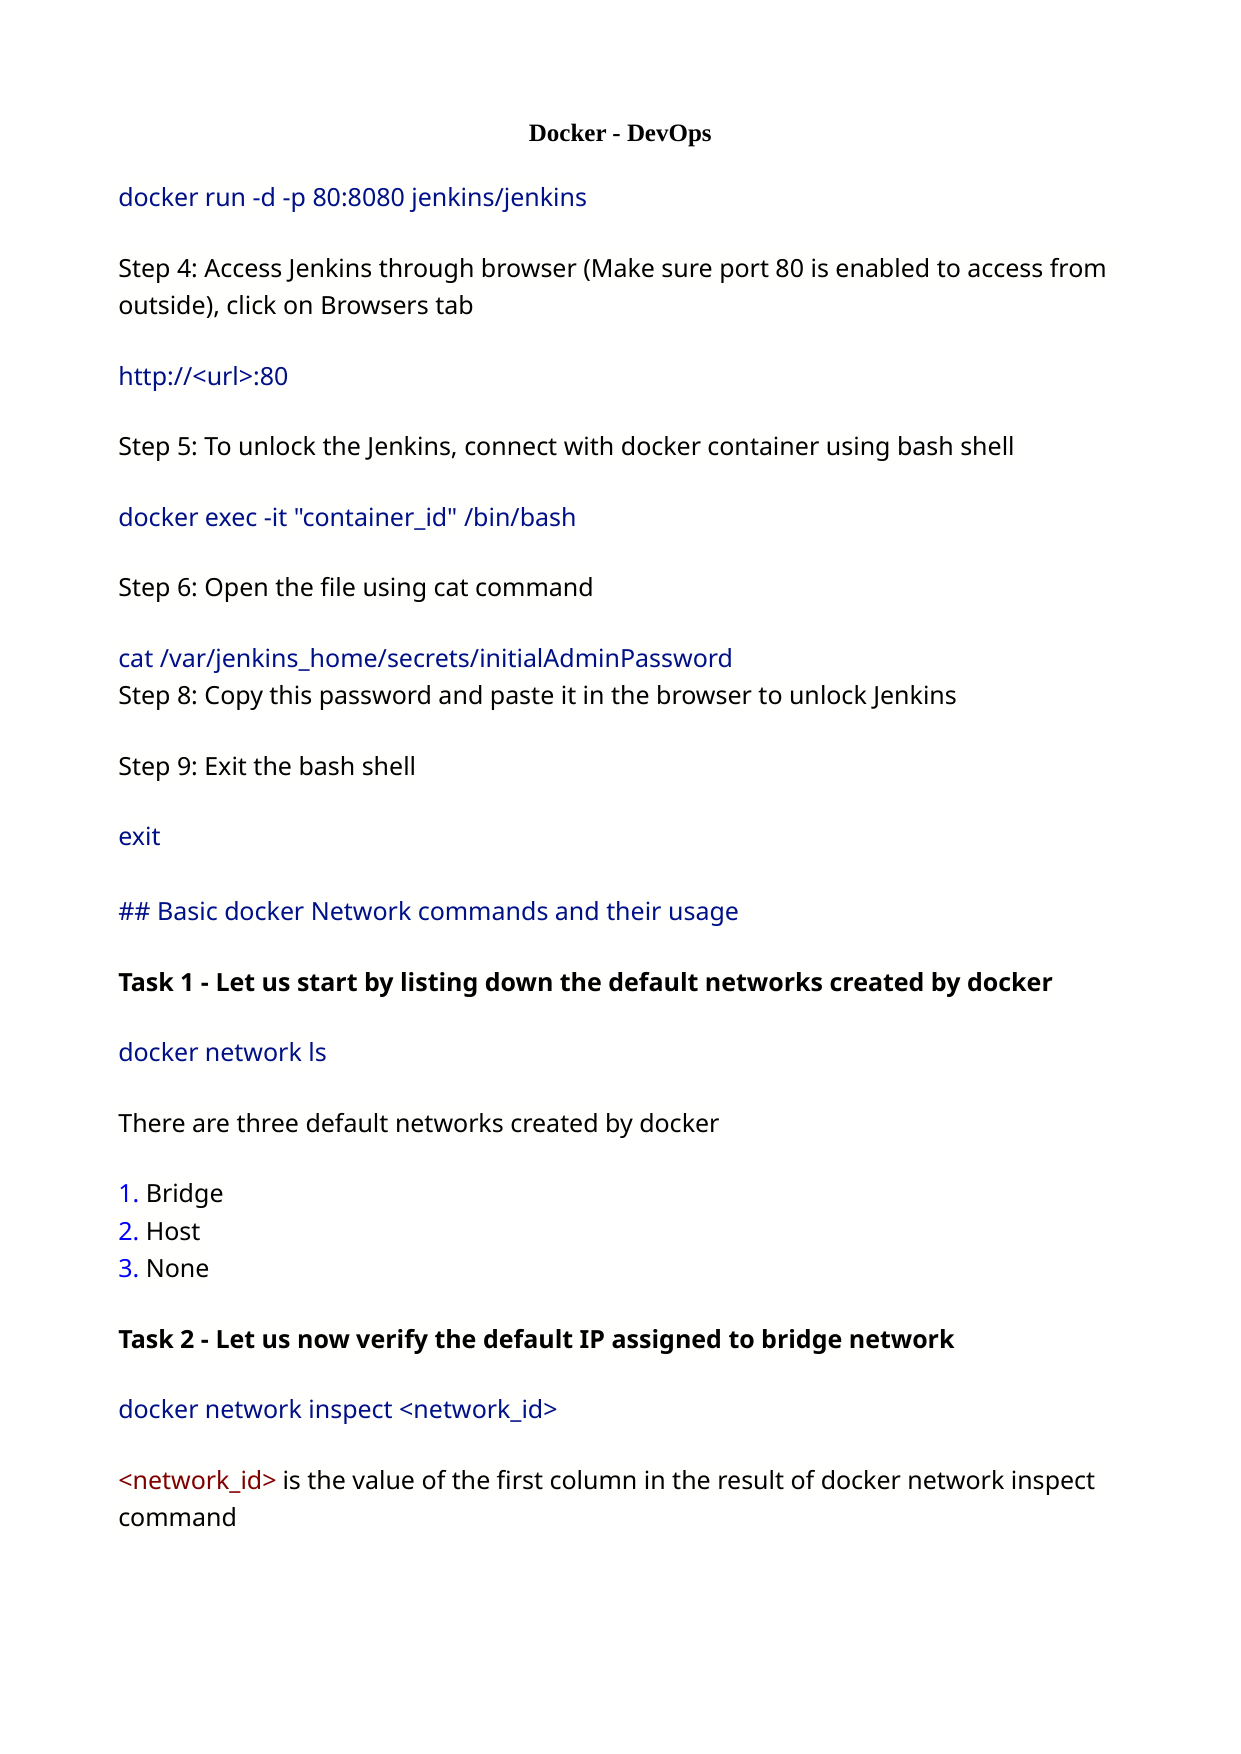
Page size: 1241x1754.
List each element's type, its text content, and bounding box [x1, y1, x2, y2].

text Step 8: Copy this password and paste it in the browser to unlock Jenkins [118, 674, 1122, 712]
text Step 9: Exit the bash shell [118, 745, 1122, 782]
text Step 5: To unlock the Jenkins, connect with docker container using bash shell [118, 425, 1122, 463]
text cat /var/jenkins_home/secrets/initialAdminPassword [118, 637, 1122, 674]
text Step 6: Open the file using cat command [118, 566, 1122, 604]
text docker exec -it "container_id" /bin/bash [118, 496, 1122, 533]
text docker run -d -p 80:8080 jenkins/jenkins [118, 176, 1122, 214]
text 3. None [118, 1248, 1122, 1285]
text docker network inspect <network_id> [118, 1389, 1122, 1426]
text <network_id> is the value of the first column in the result of docker network inspect command [118, 1459, 1122, 1534]
text 1. Bridge [118, 1173, 1122, 1210]
text http://<url>:80 [118, 355, 1122, 392]
text Task 2 - Let us now verify the default IP assigned to bridge network [118, 1318, 1122, 1356]
text exit [118, 816, 1122, 853]
text 2. Host [118, 1210, 1122, 1248]
text docker network ls [118, 1032, 1122, 1069]
text Step 4: Access Jenkins through browser (Make sure port 80 is enabled to access from outside), click on Browsers tab [118, 247, 1122, 322]
text Task 1 - Let us start by listing down the default networks created by docker [118, 961, 1122, 998]
text There are three default networks created by docker [118, 1102, 1122, 1139]
text ## Basic docker Network commands and their usage [118, 891, 1122, 928]
